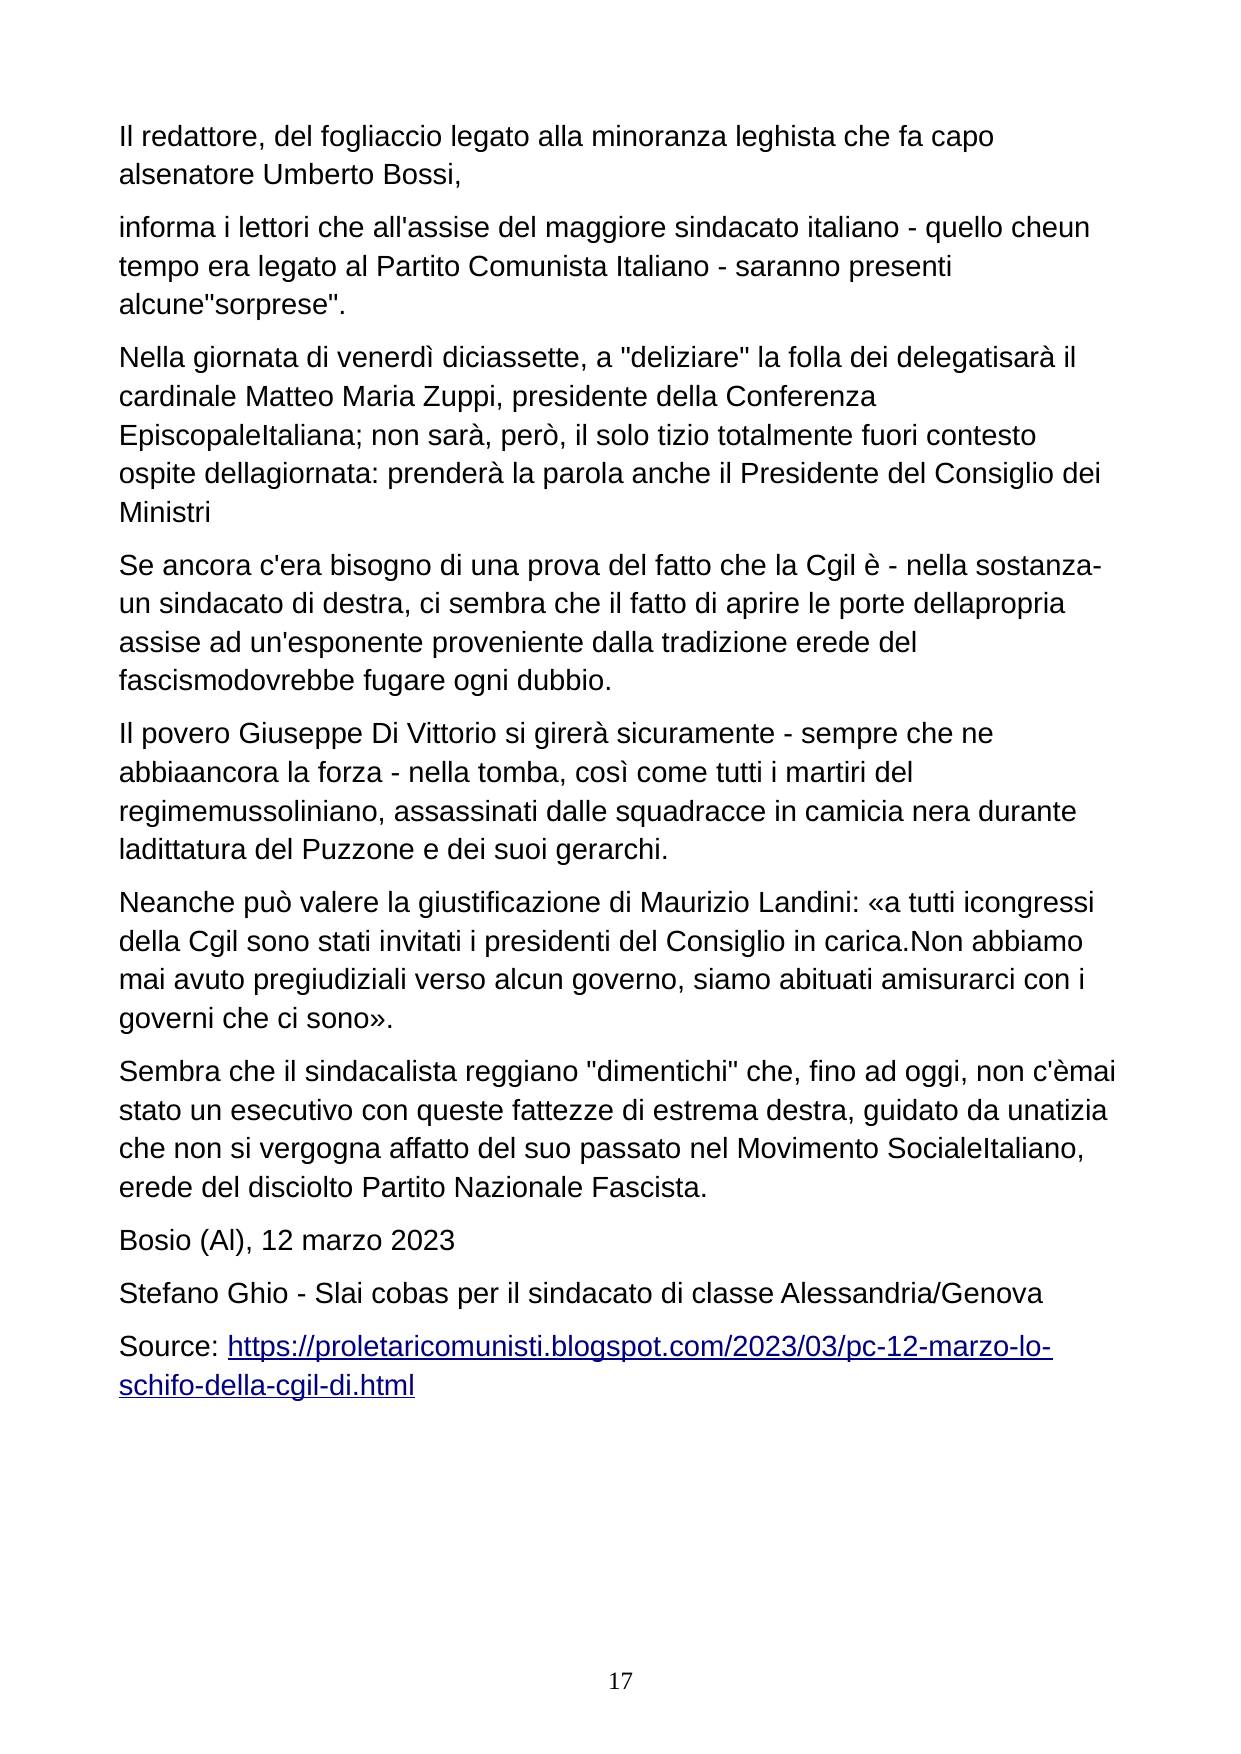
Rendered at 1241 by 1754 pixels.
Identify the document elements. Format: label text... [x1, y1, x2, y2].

text informa i lettori che all'assise del maggiore sindacato italiano - quello cheun tempo era legato al Partito Comunista Italiano - saranno presenti alcune"sorprese". [118, 210, 1122, 321]
text Il redattore, del fogliaccio legato alla minoranza leghista che fa capo alsenatore Umberto Bossi, [118, 118, 1122, 191]
text Bosio (Al), 12 marzo 2023 [118, 1223, 1122, 1256]
text Se ancora c'era bisogno di una prova del fatto che la Cgil è - nella sostanza- un sindacato di destra, ci sembra che il fatto di aprire le porte dellapropria assise ad un'esponente proveniente dalla tradizione erede del fascismodovrebbe fugare ogni dubbio. [118, 548, 1122, 697]
text Stefano Ghio - Slai cobas per il sindacato di classe Alessandria/Genova [118, 1276, 1122, 1309]
text Nella giornata di venerdì diciassette, a "deliziare" la folla dei delegatisarà il cardinale Matteo Maria Zuppi, presidente della Conferenza EpiscopaleItaliana; non sarà, però, il solo tizio totalmente fuori contesto ospite dellagiornata: prenderà la parola anche il Presidente del Consiglio dei Ministri [118, 340, 1122, 528]
text Il povero Giuseppe Di Vittorio si girerà sicuramente - sempre che ne abbiaancora la forza - nella tomba, così come tutti i martiri del regimemussoliniano, assassinati dalle squadracce in camicia nera durante ladittatura del Puzzone e dei suoi gerarchi. [118, 716, 1122, 866]
text Neanche può valere la giustificazione di Maurizio Landini: «a tutti icongressi della Cgil sono stati invitati i presidenti del Consiglio in carica.Non abbiamo mai avuto pregiudiziali verso alcun governo, siamo abituati amisurarci con i governi che ci sono». [118, 885, 1122, 1034]
text Sembra che il sindacalista reggiano "dimentichi" che, fino ad oggi, non c'èmai stato un esecutivo con queste fattezze di estrema destra, guidato da unatizia che non si vergogna affatto del suo passato nel Movimento SocialeItaliano, erede del disciolto Partito Nazionale Fascista. [118, 1054, 1122, 1203]
text Source: https://proletaricomunisti.blogspot.com/2023/03/pc-12-marzo-lo-schifo-della-cgil-di.html [118, 1329, 1122, 1401]
